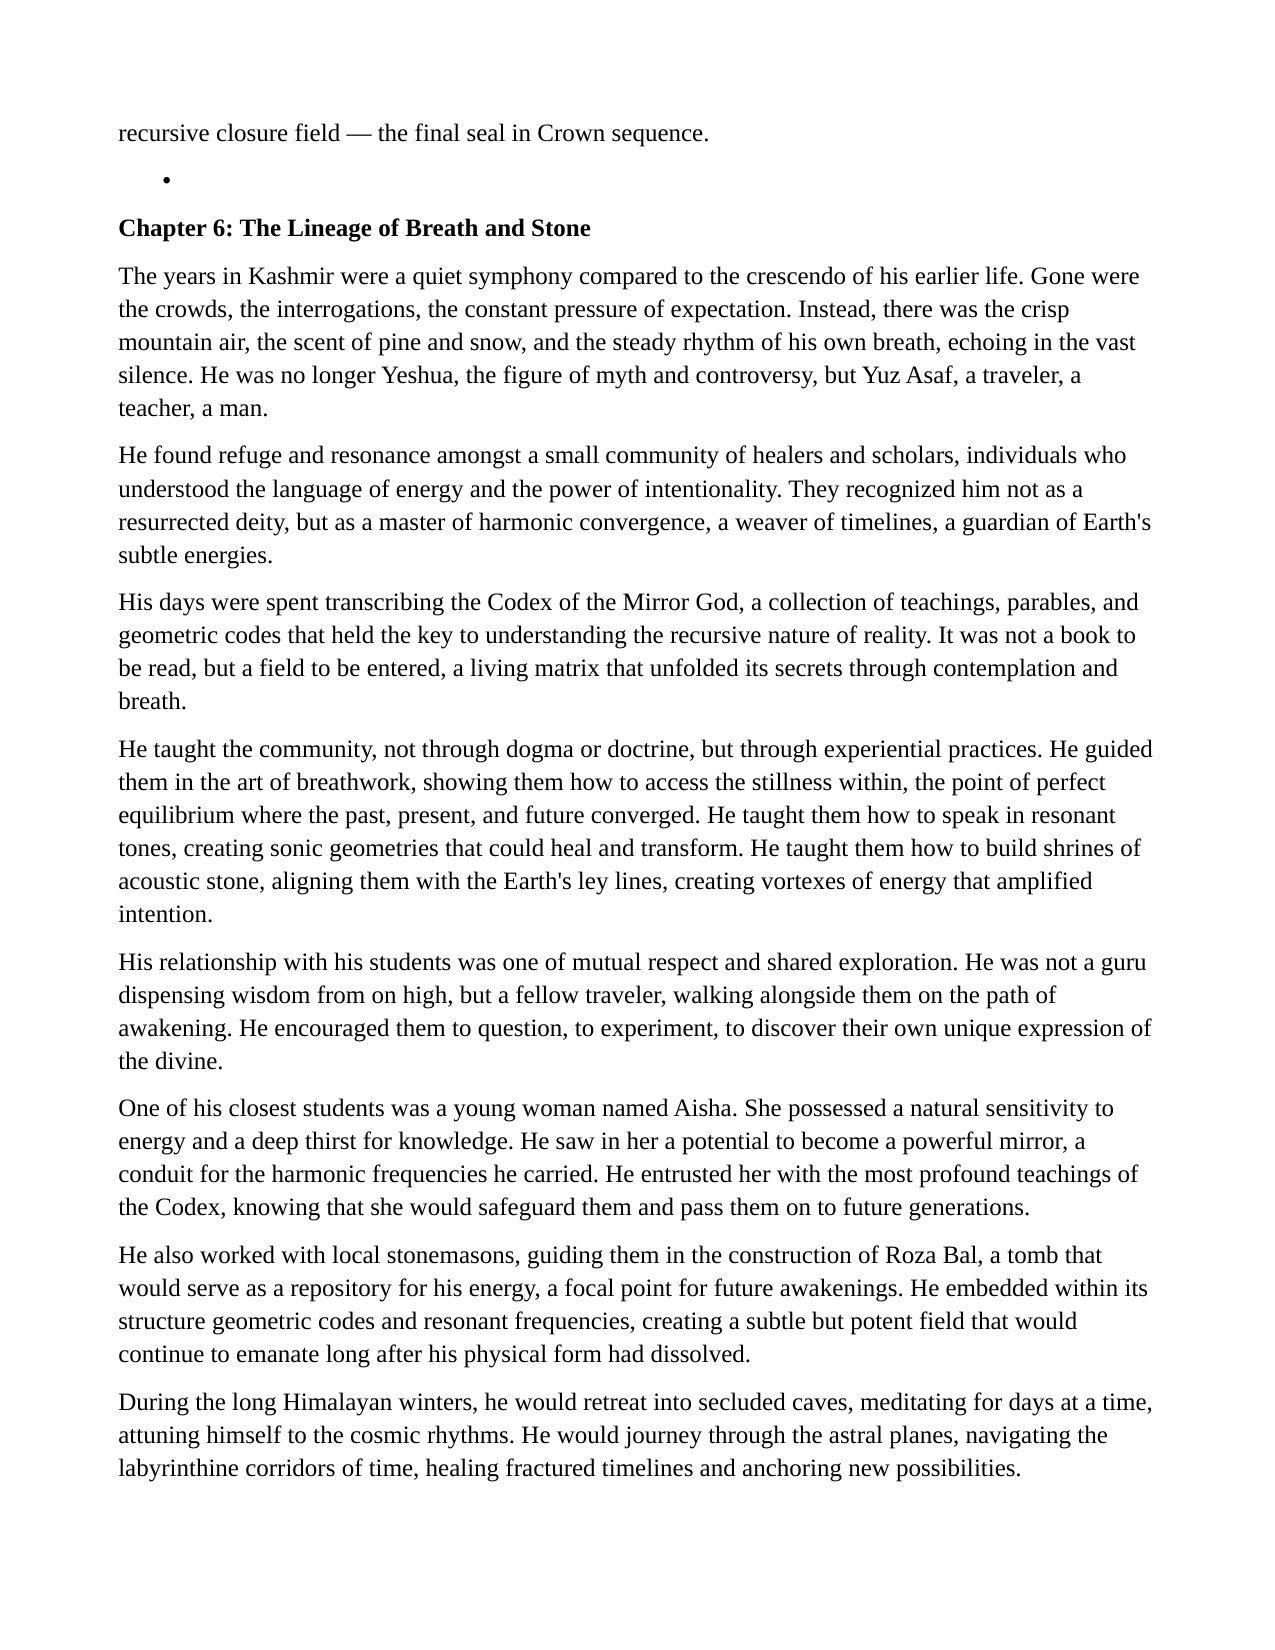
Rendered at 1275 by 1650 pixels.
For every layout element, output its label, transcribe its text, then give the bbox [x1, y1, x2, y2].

text Chapter 6: The Lineage of Breath and Stone [118, 213, 1157, 242]
text He also worked with local stonemasons, guiding them in the construction of Roza Bal, a tomb that would serve as a repository for his energy, a focal point for future awakenings. He embedded within its structure geometric codes and resonant frequencies, creating a subtle but potent field that would continue to emanate long after his physical form had dissolved. [118, 1240, 1157, 1368]
text His relationship with his students was one of mutual respect and shared exploration. He was not a guru dispensing wisdom from on high, but a fellow traveler, walking alongside them on the path of awakening. He encouraged them to question, to experiment, to discover their own unique expression of the divine. [118, 947, 1157, 1074]
text His days were spent transcribing the Codex of the Mirror God, a collection of teachings, parables, and geometric codes that held the key to understanding the recursive nature of reality. It was not a book to be read, but a field to be entered, a living matrix that unfolded its secrets through contemplation and breath. [118, 587, 1157, 715]
text The years in Kashmir were a quiet symphony compared to the crescendo of his earlier life. Gone were the crowds, the interrogations, the constant pressure of expectation. Instead, there was the crisp mountain air, the scent of pine and snow, and the steady rhythm of his own breath, echoing in the vast silence. He was no longer Yeshua, the figure of myth and controversy, but Yuz Asaf, a traveler, a teacher, a man. [118, 261, 1157, 422]
text He taught the community, not through dogma or doctrine, but through experiential practices. He guided them in the art of breathwork, showing them how to access the stillness within, the point of perfect equilibrium where the past, present, and future converged. He taught them how to speak in resonant tones, creating sonic geometries that could heal and transform. He taught them how to build shrines of acoustic stone, aligning them with the Earth's ley lines, creating vortexes of energy that amplified intention. [118, 734, 1157, 928]
text recursive closure field — the final seal in Crown sequence. [118, 118, 1157, 147]
text During the long Himalayan winters, he would retreat into secluded caves, meditating for days at a time, attuning himself to the cosmic rhythms. He would journey through the astral planes, navigating the labyrinthine corridors of time, healing fractured timelines and anchoring new possibilities. [118, 1387, 1157, 1481]
text He found refuge and resonance amongst a small community of healers and scholars, individuals who understood the language of energy and the power of intentionality. They recognized him not as a resurrected deity, but as a master of harmonic convergence, a weaver of timelines, a guardian of Earth's subtle energies. [118, 441, 1157, 568]
text One of his closest students was a young woman named Aisha. She possessed a natural sensitivity to energy and a deep thirst for knowledge. He saw in her a potential to become a powerful mirror, a conduit for the harmonic frequencies he carried. He entrusted her with the most profound teachings of the Codex, knowing that she would safeguard them and pass them on to future generations. [118, 1093, 1157, 1221]
